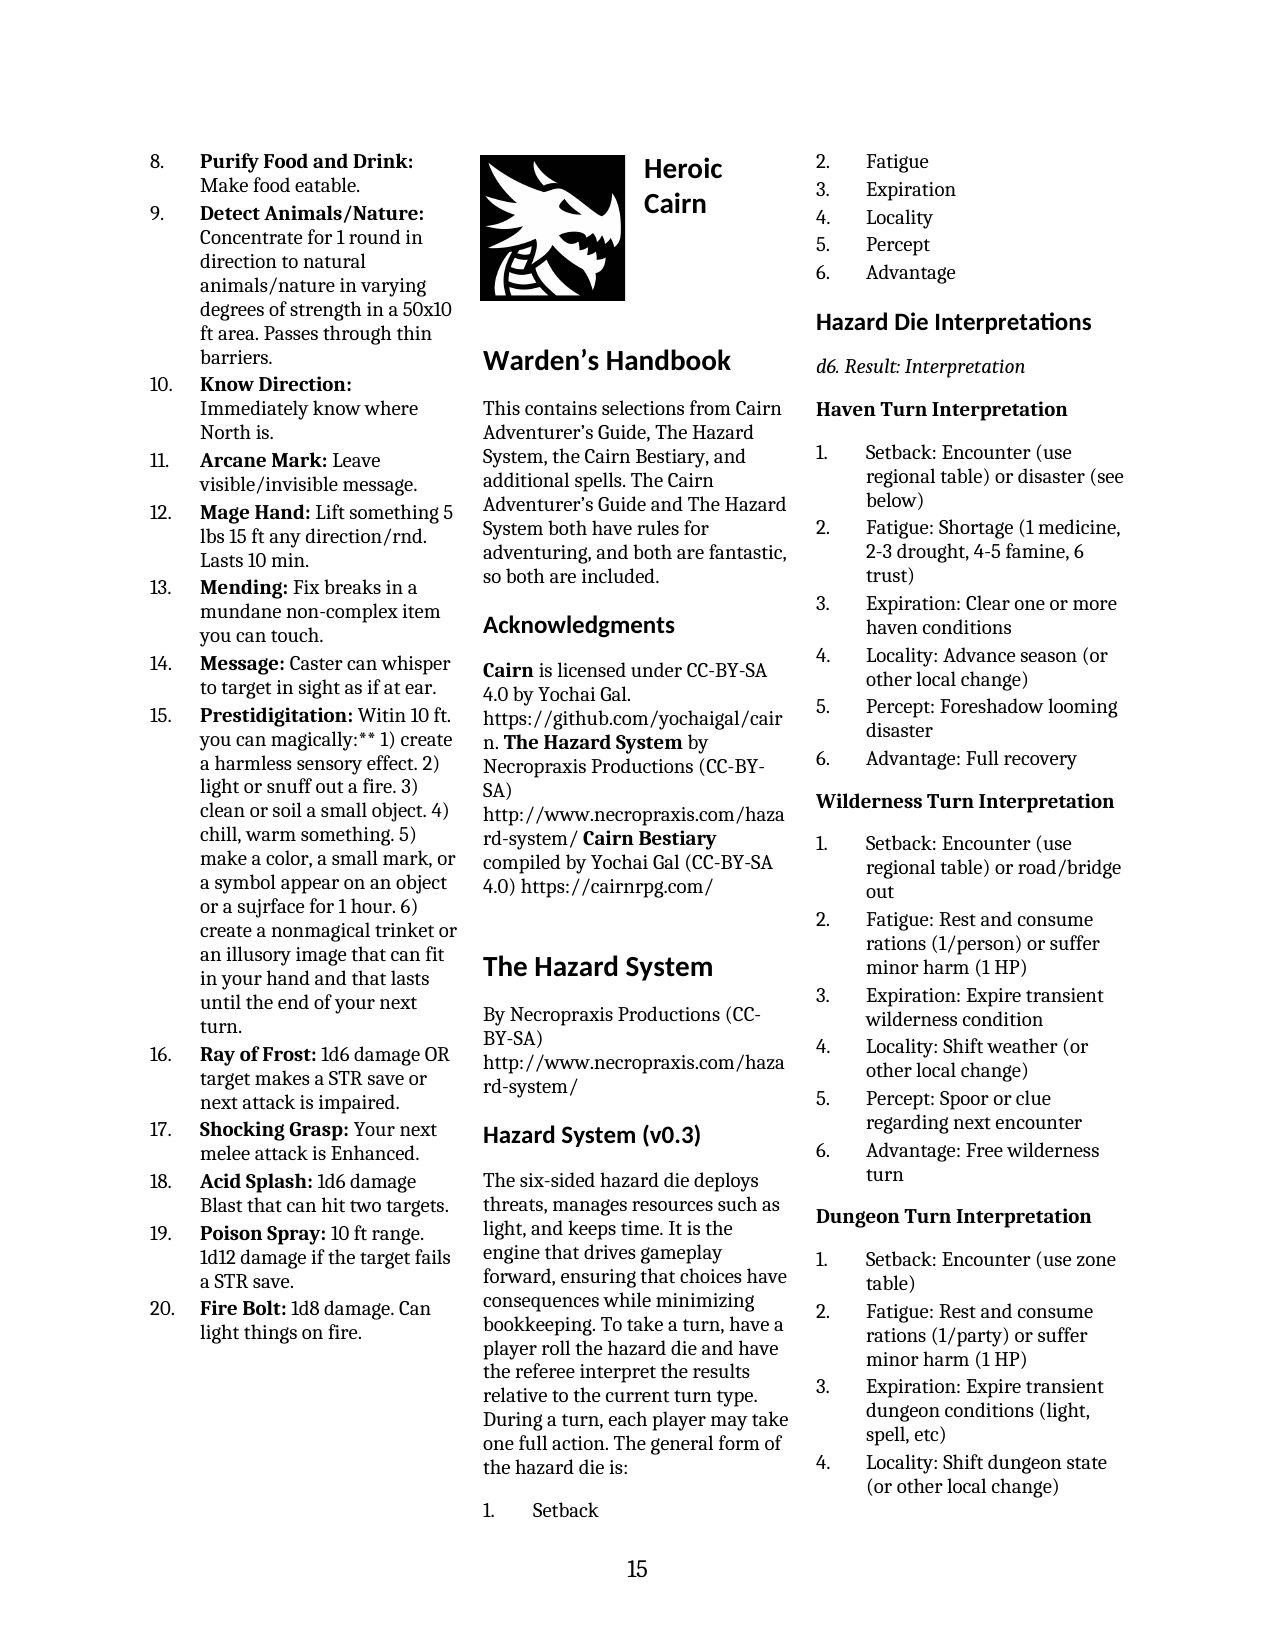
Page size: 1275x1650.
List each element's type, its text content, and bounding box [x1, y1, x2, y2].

list Locality [816, 205, 1125, 229]
text Wilderness Turn Interpretation [816, 789, 1125, 813]
list Ray of Frost: 1d6 damage OR target makes a STR save or next attack is impaired. [150, 1042, 459, 1114]
subtitle Hazard System (v0.3) [483, 1119, 792, 1150]
text The six-sided hazard die deploys threats, manages resources such as light, and keeps time. It is the engine that drives gameplay forward, ensuring that choices have consequences while minimizing bookkeeping. To take a turn, have a player roll the hazard die and have the referee interpret the results relative to the current turn type. During a turn, each player may take one full action. The general form of the hazard die is: [483, 1168, 792, 1480]
list Advantage [816, 261, 1125, 285]
subtitle Warden’s Handbook [483, 342, 792, 378]
list Locality: Shift weather (or other local change) [816, 1035, 1125, 1083]
list Percept [816, 233, 1125, 257]
list Mending: Fix breaks in a mundane non-complex item you can touch. [150, 576, 459, 648]
list Fatigue: Shortage (1 medicine, 2-3 drought, 4-5 famine, 6 trust) [816, 516, 1125, 588]
list Know Direction: Immediately know where North is. [150, 373, 459, 445]
subtitle Heroic Cairn [483, 150, 792, 292]
list Locality: Advance season (or other local change) [816, 643, 1125, 691]
text Dungeon Turn Interpretation [816, 1205, 1125, 1229]
list Advantage: Free wilderness turn [816, 1138, 1125, 1186]
list Fatigue [816, 150, 1125, 174]
list Fatigue: Rest and consume rations (1/person) or suffer minor harm (1 HP) [816, 908, 1125, 979]
list Expiration [816, 178, 1125, 202]
list Setback [483, 1499, 792, 1523]
list Shocking Grasp: Your next melee attack is Enhanced. [150, 1118, 459, 1166]
text Haven Turn Interpretation [816, 398, 1125, 422]
list Fatigue: Rest and consume rations (1/party) or suffer minor harm (1 HP) [816, 1299, 1125, 1371]
list Setback: Encounter (use regional table) or disaster (see below) [816, 440, 1125, 512]
list Detect Animals/Nature: Concentrate for 1 round in direction to natural animals/nature in varying degrees of strength in a 50x10 ft area. Passes through thin barriers. [150, 202, 459, 369]
list Poison Spray: 10 ft range. 1d12 damage if the target fails a STR save. [150, 1221, 459, 1293]
list Acid Splash: 1d6 damage Blast that can hit two targets. [150, 1170, 459, 1218]
text This contains selections from Cairn Adventurer’s Guide, The Hazard System, the Cairn Bestiary, and additional spells. The Cairn Adventurer’s Guide and The Hazard System both have rules for adventuring, and both are fantastic, so both are included. [483, 397, 792, 588]
picture [480, 155, 625, 301]
text d6. Result: Interpretation [816, 355, 1125, 379]
list Expiration: Expire transient wilderness condition [816, 983, 1125, 1031]
list Advantage: Full recovery [816, 747, 1125, 771]
list Expiration: Expire transient dungeon conditions (light, spell, etc) [816, 1375, 1125, 1447]
list Setback: Encounter (use regional table) or road/bridge out [816, 832, 1125, 904]
subtitle The Hazard System [483, 948, 792, 984]
list Arcane Mark: Leave visible/invisible message. [150, 449, 459, 497]
text By Necropraxis Productions (CC-BY-SA) http://www.necropraxis.com/hazard-system/ [483, 1003, 792, 1098]
list Purify Food and Drink: Make food eatable. [150, 150, 459, 198]
subtitle Hazard Die Interpretations [816, 306, 1125, 336]
list Prestidigitation: Witin 10 ft. you can magically:** 1) create a harmless sensory effect. 2) light or snuff out a fire. 3) clean or soil a small object. 4) chill, warm something. 5) make a color, a small mark, or a symbol appear on an object or a sujrface for 1 hour. 6) create a nonmagical trinket or an illusory image that can fit in your hand and that lasts until the end of your next turn. [150, 703, 459, 1039]
list Setback: Encounter (use zone table) [816, 1248, 1125, 1296]
list Mage Hand: Lift something 5 lbs 15 ft any direction/rnd. Lasts 10 min. [150, 500, 459, 572]
list Fire Bolt: 1d8 damage. Can light things on fire. [150, 1297, 459, 1345]
list Locality: Shift dungeon state (or other local change) [816, 1451, 1125, 1498]
list Expiration: Clear one or more haven conditions [816, 592, 1125, 639]
list Message: Caster can whisper to target in sight as if at ear. [150, 652, 459, 699]
list Percept: Spoor or clue regarding next encounter [816, 1087, 1125, 1134]
subtitle Acknowledgments [483, 609, 792, 640]
text Cairn is licensed under CC-BY-SA 4.0 by Yochai Gal. https://github.com/yochaigal/cairn. The Hazard System by Necropraxis Productions (CC-BY-SA) http://www.necropraxis.com/hazard-system/ Cairn Bestiary compiled by Yochai Gal (CC-BY-SA 4.0) https://cairnrpg.com/ [483, 659, 792, 898]
list Percept: Foreshadow looming disaster [816, 695, 1125, 743]
